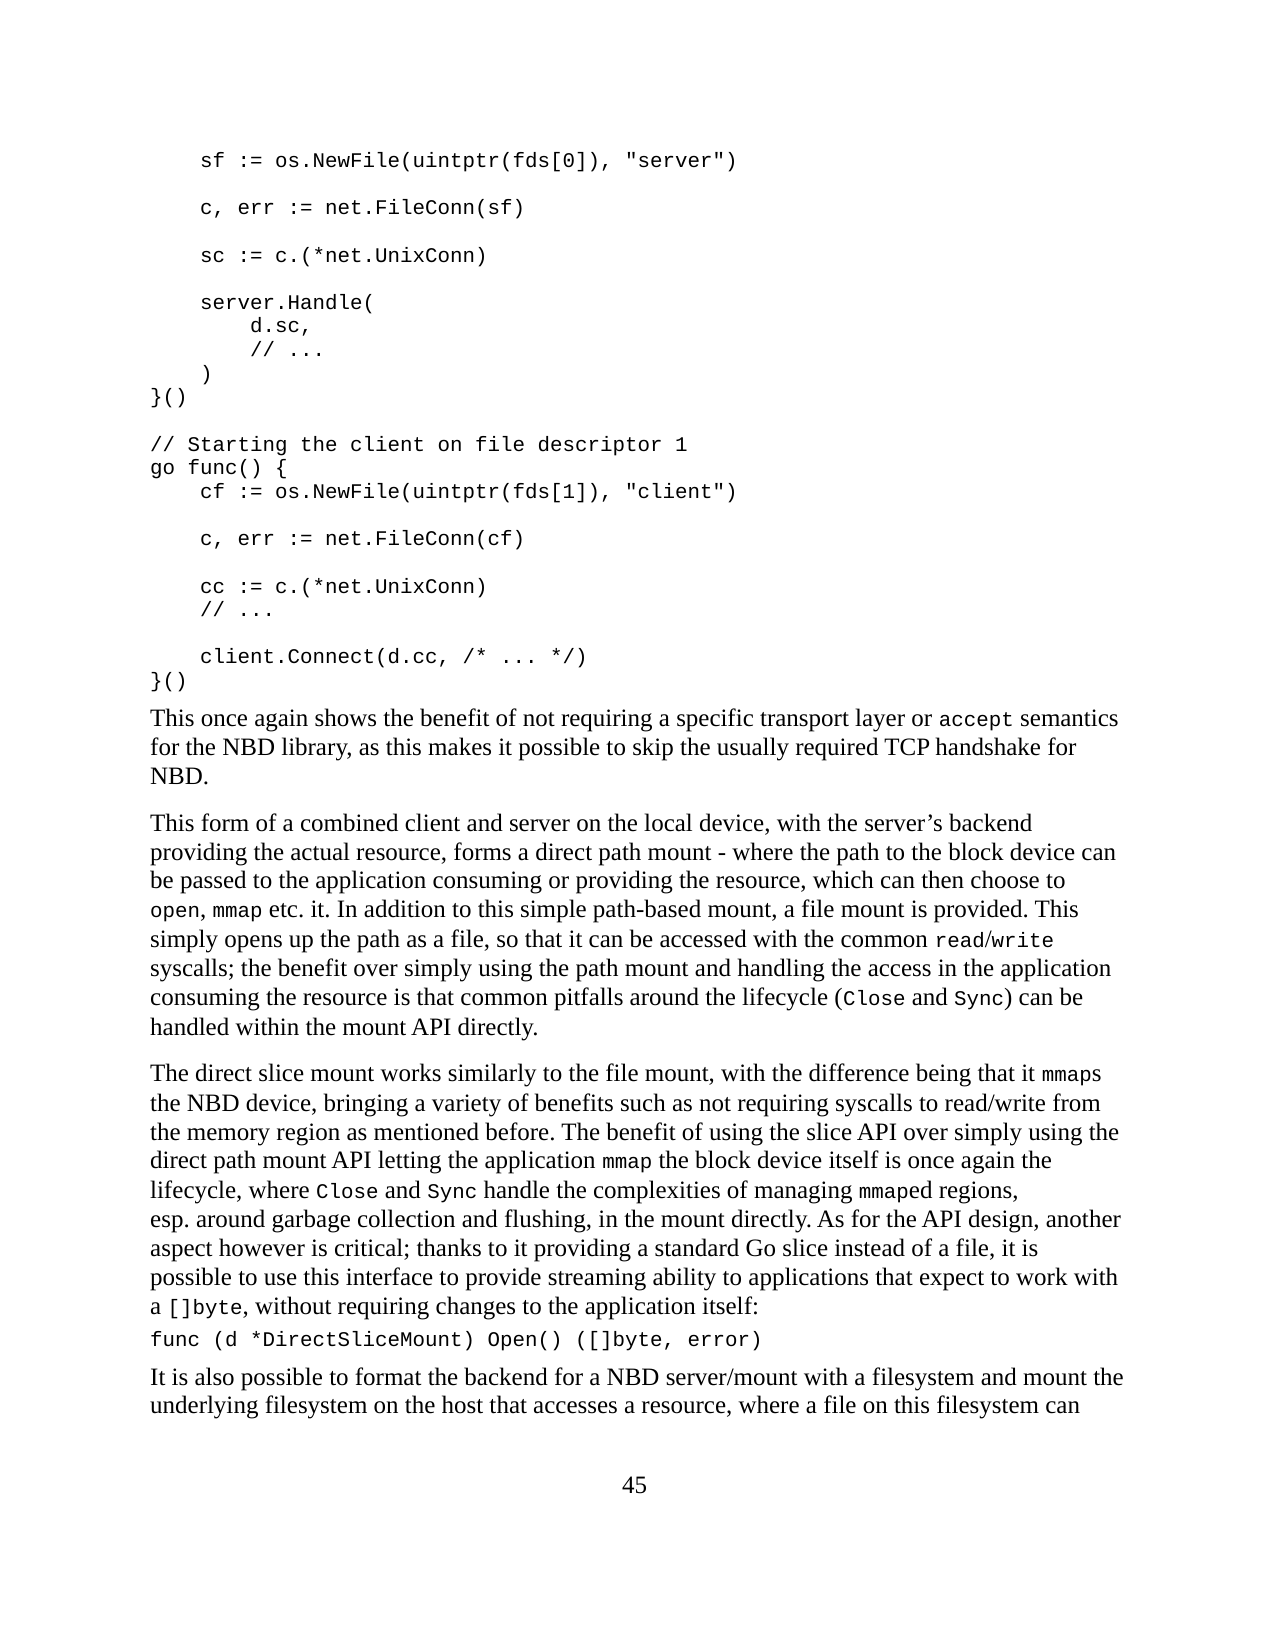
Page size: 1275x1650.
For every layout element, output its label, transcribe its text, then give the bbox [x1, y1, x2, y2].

text ) [150, 363, 1125, 386]
text server.Handle( [150, 292, 1125, 316]
text This once again shows the benefit of not requiring a specific transport layer or accept semantics for the NBD library, as this makes it possible to skip the usually required TCP handshake for NBD. [150, 703, 1125, 790]
text func (d *DirectSliceMount) Open() ([]byte, error) [150, 1329, 1125, 1353]
text sc := c.(*net.UnixConn) [150, 244, 1125, 268]
text go func() { [150, 457, 1125, 481]
text c, err := net.FileConn(sf) [150, 197, 1125, 221]
text The direct slice mount works similarly to the file mount, with the difference being that it mmaps the NBD device, bringing a variety of benefits such as not requiring syscalls to read/write from the memory region as mentioned before. The benefit of using the slice API over simply using the direct path mount API letting the application mmap the block device itself is once again the lifecycle, where Close and Sync handle the complexities of managing mmaped regions, esp. around garbage collection and flushing, in the mount directly. As for the API design, another aspect however is critical; thanks to it providing a standard Go slice instead of a file, it is possible to use this interface to provide streaming ability to applications that expect to work with a []byte, without requiring changes to the application itself: [150, 1058, 1125, 1320]
text cc := c.(*net.UnixConn) [150, 576, 1125, 599]
text }() [150, 386, 1125, 410]
text sf := os.NewFile(uintptr(fds[0]), "server") [150, 150, 1125, 174]
text This form of a combined client and server on the local device, with the server’s backend providing the actual resource, forms a direct path mount - where the path to the block device can be passed to the application consuming or providing the resource, which can then choose to open, mmap etc. it. In addition to this simple path-based mount, a file mount is provided. This simply opens up the path as a file, so that it can be accessed with the common read/write syscalls; the benefit over simply using the path mount and handling the access in the application consuming the resource is that common pitfalls around the lifecycle (Close and Sync) can be handled within the mount API directly. [150, 808, 1125, 1040]
text d.sc, [150, 316, 1125, 339]
text // ... [150, 599, 1125, 623]
text It is also possible to format the backend for a NBD server/mount with a filesystem and mount the underlying filesystem on the host that accesses a resource, where a file on this filesystem can [150, 1362, 1125, 1419]
text cf := os.NewFile(uintptr(fds[1]), "client") [150, 481, 1125, 505]
text // ... [150, 339, 1125, 363]
text // Starting the client on file descriptor 1 [150, 434, 1125, 457]
text c, err := net.FileConn(cf) [150, 528, 1125, 552]
text client.Connect(d.cc, /* ... */) [150, 647, 1125, 670]
text }() [150, 670, 1125, 694]
